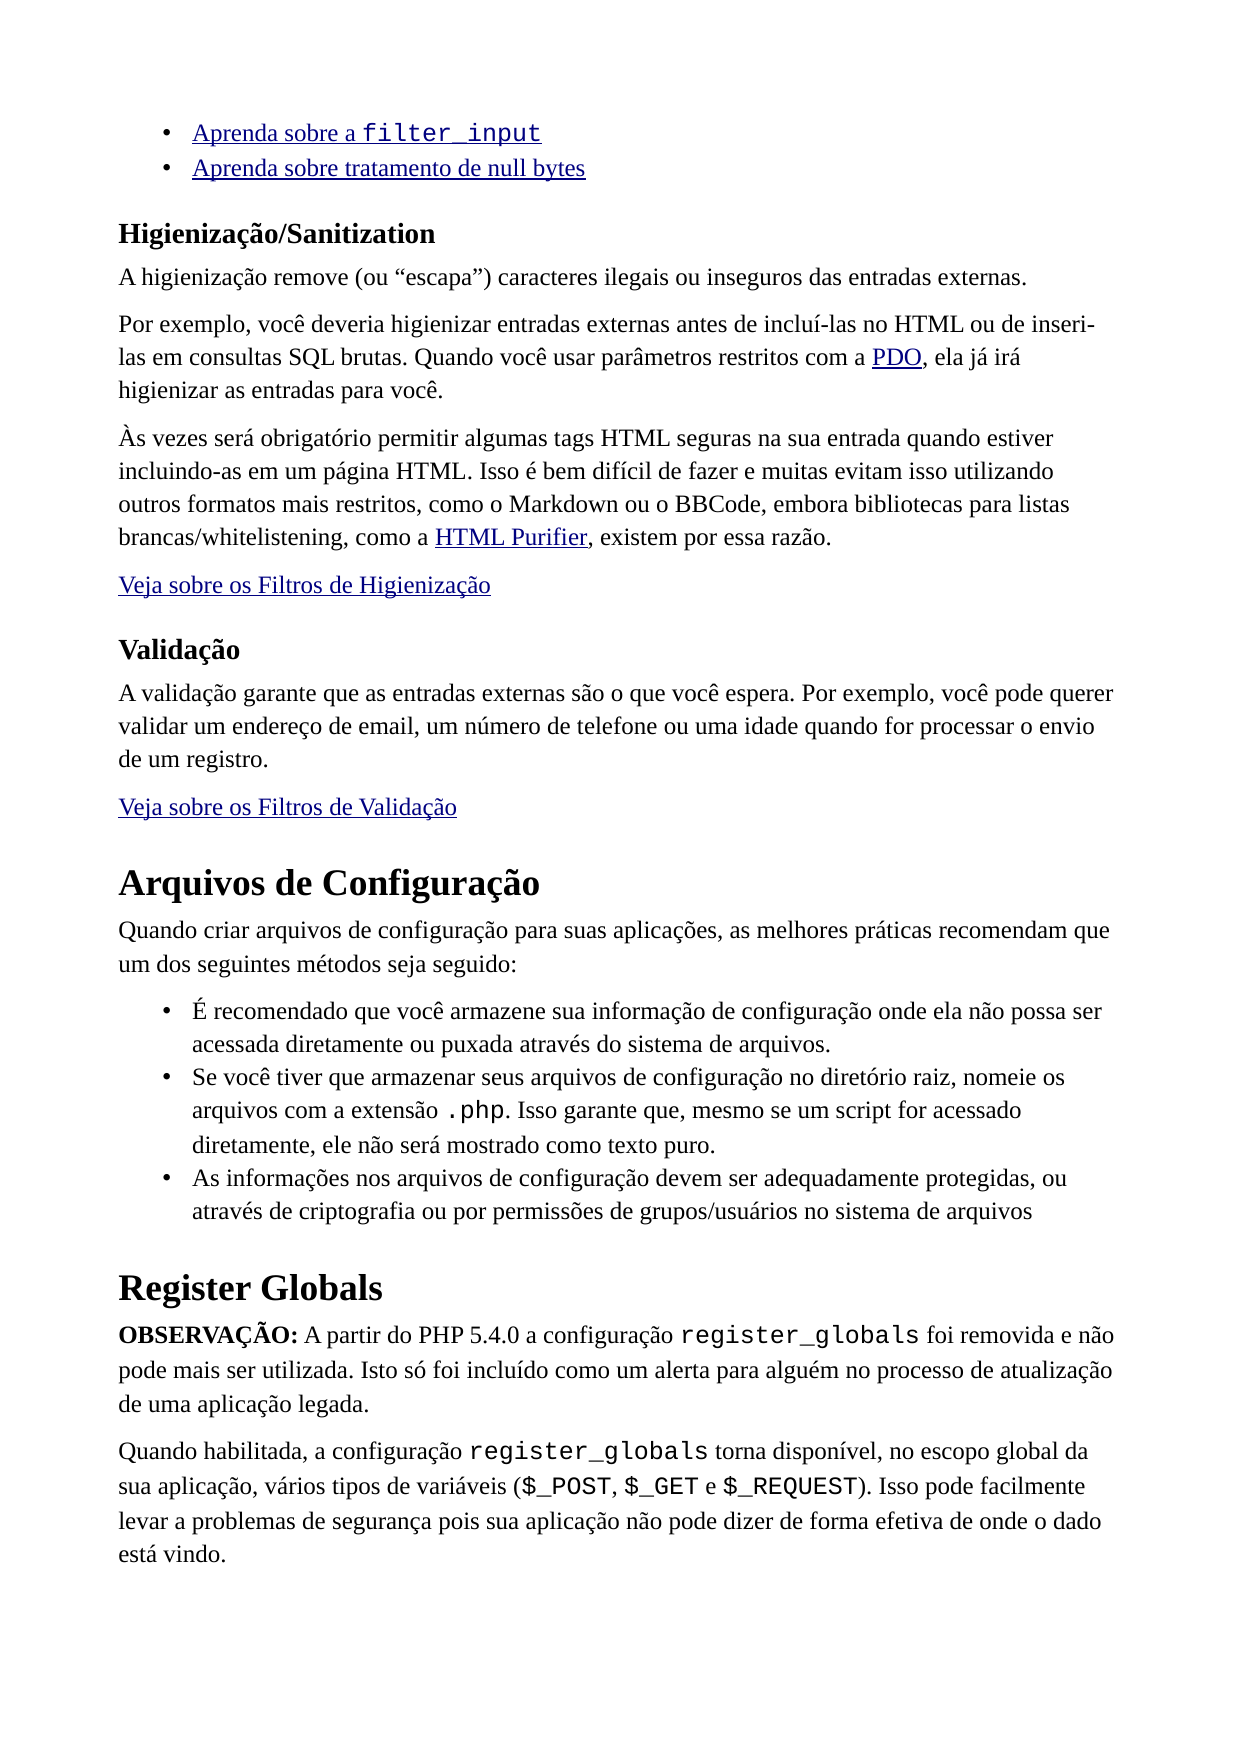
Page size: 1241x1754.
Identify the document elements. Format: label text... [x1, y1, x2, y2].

text Quando habilitada, a configuração register_globals torna disponível, no escopo global da sua aplicação, vários tipos de variáveis ($_POST, $_GET e $_REQUEST). Isso pode facilmente levar a problemas de segurança pois sua aplicação não pode dizer de forma efetiva de onde o dado está vindo. [118, 1436, 1122, 1568]
text Veja sobre os Filtros de Higienização [118, 570, 1122, 598]
text OBSERVAÇÃO: A partir do PHP 5.4.0 a configuração register_globals foi removida e não pode mais ser utilizada. Isto só foi incluído como um alerta para alguém no processo de atualização de uma aplicação legada. [118, 1321, 1122, 1417]
text Por exemplo, você deveria higienizar entradas externas antes de incluí-las no HTML ou de inseri-las em consultas SQL brutas. Quando você usar parâmetros restritos com a PDO, ela já irá higienizar as entradas para você. [118, 309, 1122, 404]
list Se você tiver que armazenar seus arquivos de configuração no diretório raiz, nomeie os arquivos com a extensão .php. Isso garante que, mesmo se um script for acessado diretamente, ele não será mostrado como texto puro. [162, 1062, 1122, 1159]
text Às vezes será obrigatório permitir algumas tags HTML seguras na sua entrada quando estiver incluindo-as em um página HTML. Isso é bem difícil de fazer e muitas evitam isso utilizando outros formatos mais restritos, como o Markdown ou o BBCode, embora bibliotecas para listas brancas/whitelistening, como a HTML Purifier, existem por essa razão. [118, 423, 1122, 551]
subtitle Arquivos de Configuração [118, 860, 1122, 903]
list As informações nos arquivos de configuração devem ser adequadamente protegidas, ou através de criptografia ou por permissões de grupos/usuários no sistema de arquivos [162, 1163, 1122, 1225]
list Aprenda sobre a filter_input [162, 118, 1122, 149]
text A higienização remove (ou “escapa”) caracteres ilegais ou inseguros das entradas externas. [118, 262, 1122, 291]
subtitle Register Globals [118, 1265, 1122, 1308]
text A validação garante que as entradas externas são o que você espera. Por exemplo, você pode querer validar um endereço de email, um número de telefone ou uma idade quando for processar o envio de um registro. [118, 678, 1122, 773]
list É recomendado que você armazene sua informação de configuração onde ela não possa ser acessada diretamente ou puxada através do sistema de arquivos. [162, 996, 1122, 1058]
text Quando criar arquivos de configuração para suas aplicações, as melhores práticas recomendam que um dos seguintes métodos seja seguido: [118, 916, 1122, 977]
subtitle Validação [118, 632, 1122, 665]
text Veja sobre os Filtros de Validação [118, 792, 1122, 820]
list Aprenda sobre tratamento de null bytes [162, 153, 1122, 182]
subtitle Higienização/Sanitization [118, 216, 1122, 249]
